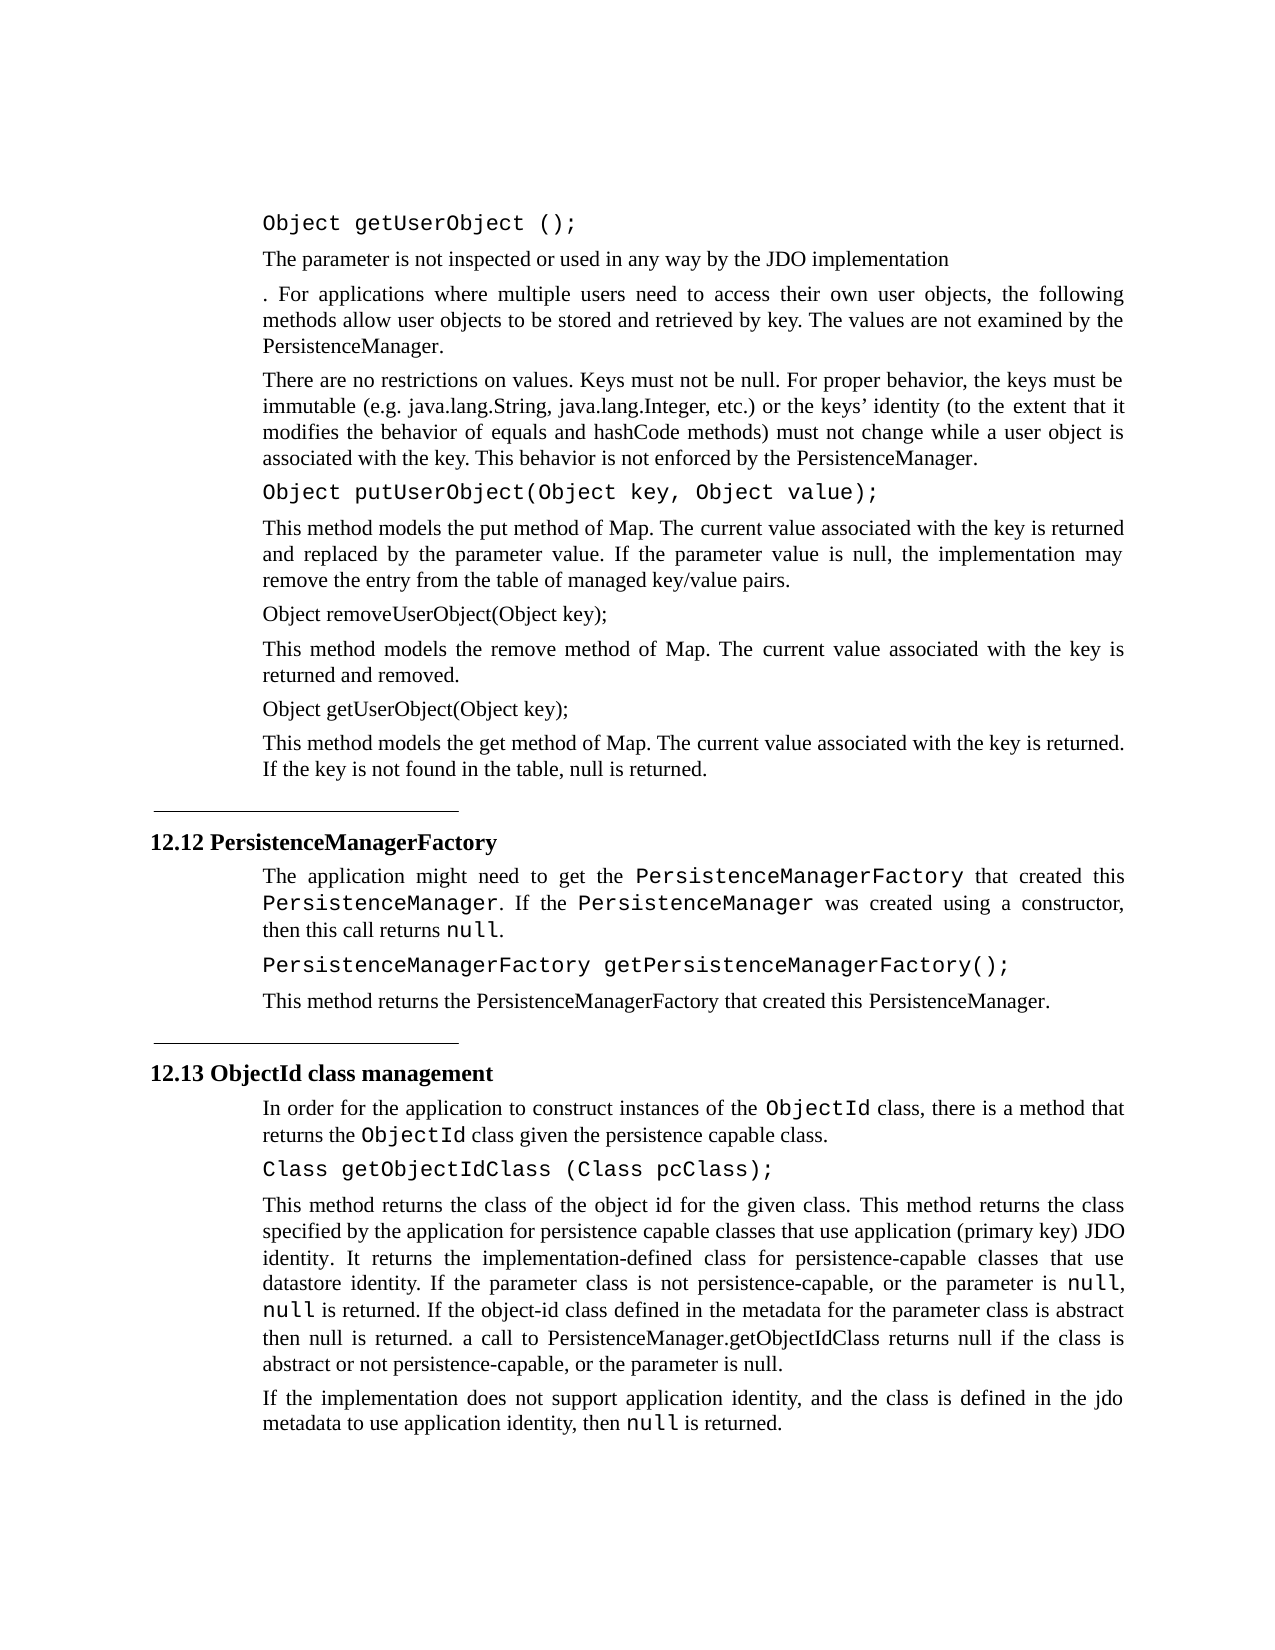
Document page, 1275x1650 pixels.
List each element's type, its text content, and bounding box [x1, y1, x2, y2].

text A12.9-1 [This method returns the PersistenceManagerFactory that created this PersistenceManager.] [262, 987, 1125, 1013]
text This method models the get method of Map. The current value associated with the key is returned. If the key is not found in the table, null is returned.] [262, 729, 1125, 782]
text Class getObjectIdClass (Class pcClass); [262, 1157, 1125, 1183]
text This method models the remove method of Map. The current value associated with the key is returned and removed. [262, 635, 1125, 687]
text . For applications where multiple users need to access their own user objects, the following methods allow user objects to be stored and retrieved by key. The values are not examined by the PersistenceManager. [262, 280, 1125, 358]
text A12.12-1 [The application might need to get the PersistenceManagerFactory that created this PersistenceManager. If the PersistenceManager was created using a constructor, then this call returns null.] [262, 863, 1125, 944]
text There are no restrictions on values. Keys must not be null. For proper behavior, the keys must be immutable (e.g. java.lang.String, java.lang.Integer, etc.) or the keys’ identity (to the extent that it modifies the behavior of equals and hashCode methods) must not change while a user object is associated with the key. This behavior is not enforced by the PersistenceManager. [262, 366, 1125, 470]
text Object getUserObject ();] [262, 210, 1125, 237]
text A12.10-1 [This method returns the class of the object id for the given class.] This method returns the class specified by the application for persistence capable classes that use application (primary key) JDO identity. It returns the implementation-defined class for persistence-capable classes that use datastore identity. If the parameter class is not persistence-capable, or the parameter is null, null is returned. If the object-id class defined in the metadata for the parameter class is abstract then null is returned. A12.10-2 [a call to PersistenceManager.getObjectIdClass returns null if the class is abstract or not persistence-capable, or the parameter is null.] [262, 1192, 1125, 1376]
text Object removeUserObject(Object key); [262, 600, 1125, 626]
subtitle ObjectId class management [150, 1059, 1125, 1087]
text A12.11-1 [Object putUserObject(Object key, Object value); [262, 479, 1125, 506]
text Object getUserObject(Object key); [262, 695, 1125, 721]
text PersistenceManagerFactory getPersistenceManagerFactory(); [262, 953, 1125, 979]
text In order for the application to construct instances of the ObjectId class, there is a method that returns the ObjectId class given the persistence capable class. [262, 1095, 1125, 1149]
text This method models the put method of Map. The current value associated with the key is returned and replaced by the parameter value. If the parameter value is null, the implementation may remove the entry from the table of managed key/value pairs. [262, 514, 1125, 592]
text A12.13-1 [If the implementation does not support application identity, and the class is defined in the jdo metadata to use application identity, then null is returned.] [262, 1384, 1125, 1437]
text The parameter is not inspected or used in any way by the JDO implementation [262, 245, 1125, 271]
subtitle PersistenceManagerFactory [150, 827, 1125, 855]
